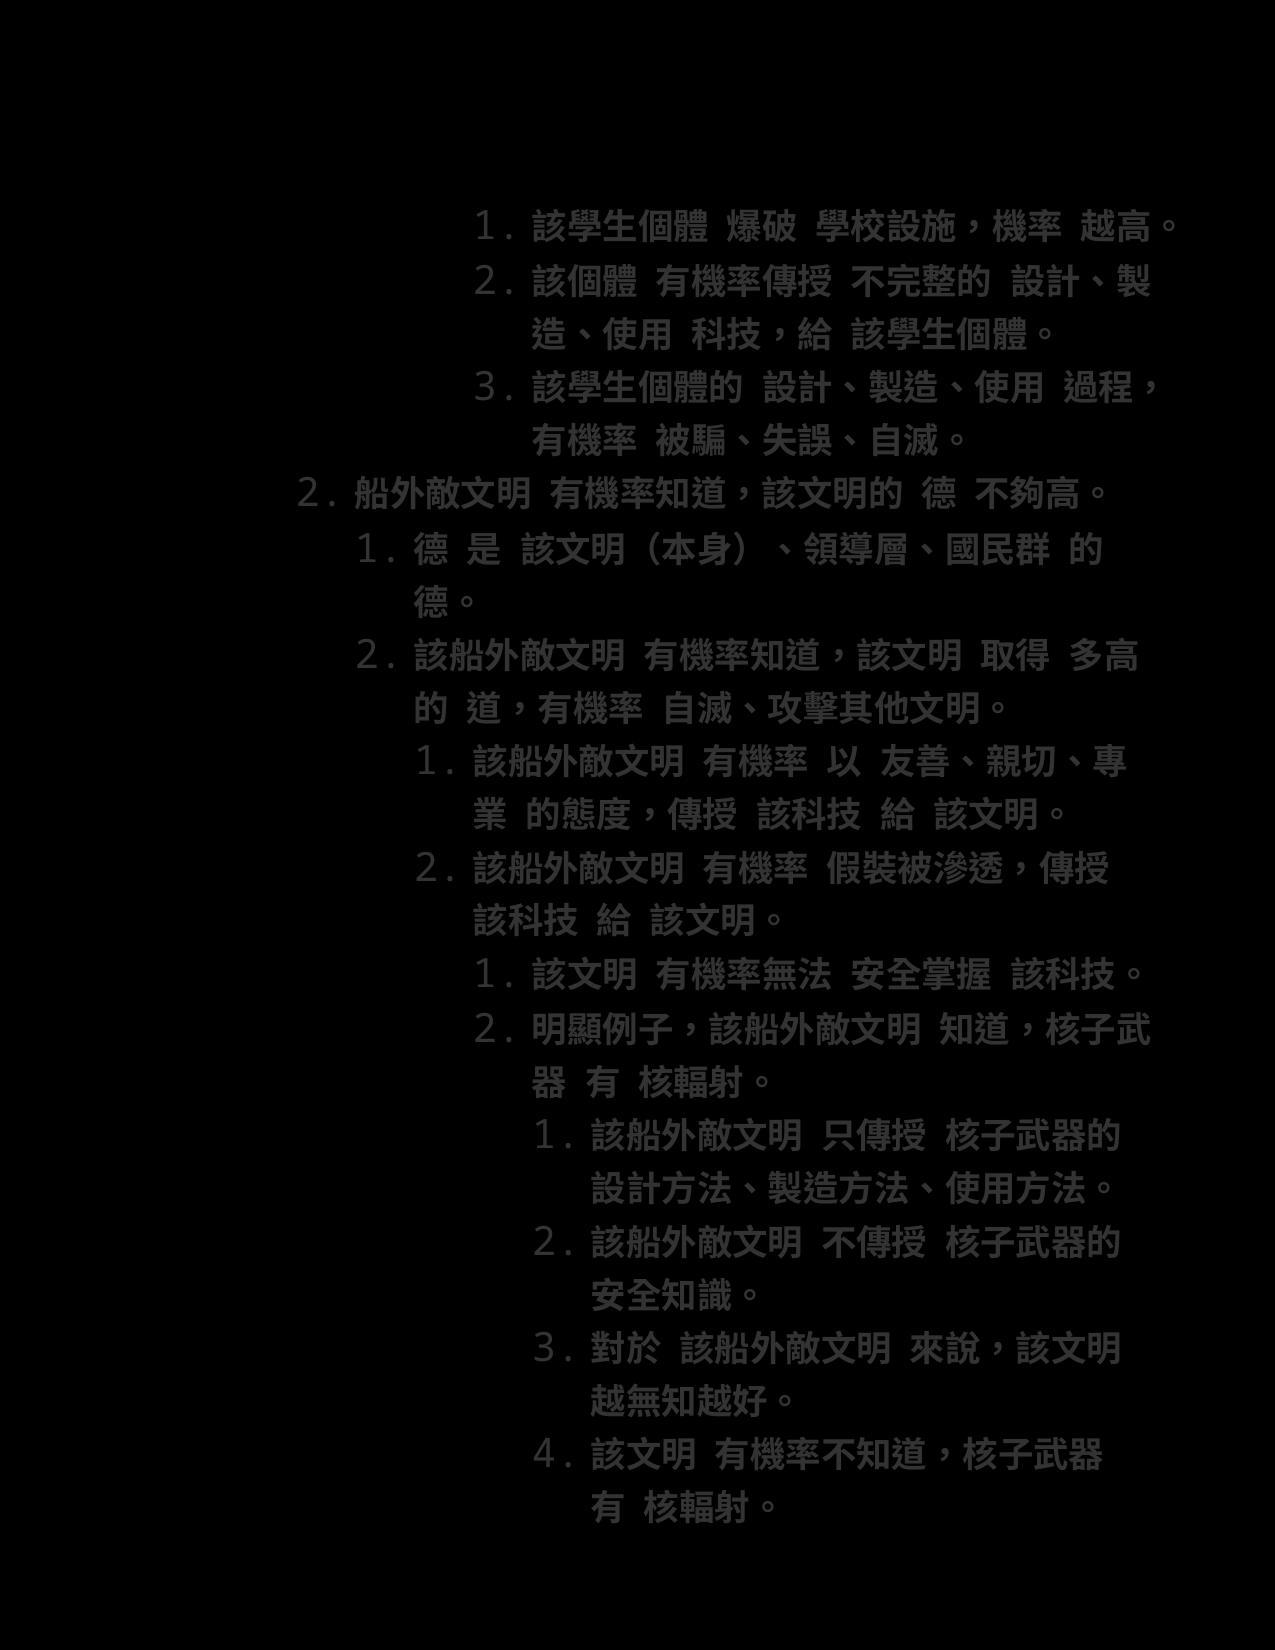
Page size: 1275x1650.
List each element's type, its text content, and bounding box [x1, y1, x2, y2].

list 該船外敵文明 有機率知道，該文明 取得 多高的 道，有機率 自滅、攻擊其他文明。 [354, 625, 1157, 731]
list 明顯例子，該船外敵文明 知道，核子武器 有 核輻射。 [472, 999, 1157, 1106]
list 該學生個體的 設計、製造、使用 過程，有機率 被騙、失誤、自滅。 [472, 357, 1157, 464]
list 該船外敵文明 有機率 假裝被滲透，傳授 該科技 給 該文明。 [413, 838, 1157, 944]
list 該船外敵文明 只傳授 核子武器的 設計方法、製造方法、使用方法。 [532, 1106, 1157, 1212]
list 該船外敵文明 有機率 以 友善、親切、專業 的態度，傳授 該科技 給 該文明。 [413, 731, 1157, 838]
list 該文明 有機率無法 安全掌握 該科技。 [472, 944, 1157, 999]
list 該個體 有機率傳授 不完整的 設計、製造、使用 科技，給 該學生個體。 [472, 251, 1157, 357]
list 該船外敵文明 不傳授 核子武器的 安全知識。 [532, 1212, 1157, 1318]
list 該文明 有機率不知道，核子武器 有 核輻射。 [532, 1425, 1157, 1531]
list 船外敵文明 有機率知道，該文明的 德 不夠高。 [295, 464, 1157, 519]
list 對於 該船外敵文明 來說，該文明 越無知越好。 [532, 1318, 1157, 1425]
list 該學生個體 爆破 學校設施，機率 越高。 [472, 196, 1157, 251]
list 德 是 該文明（本身）、領導層、國民群 的 德。 [354, 519, 1157, 625]
